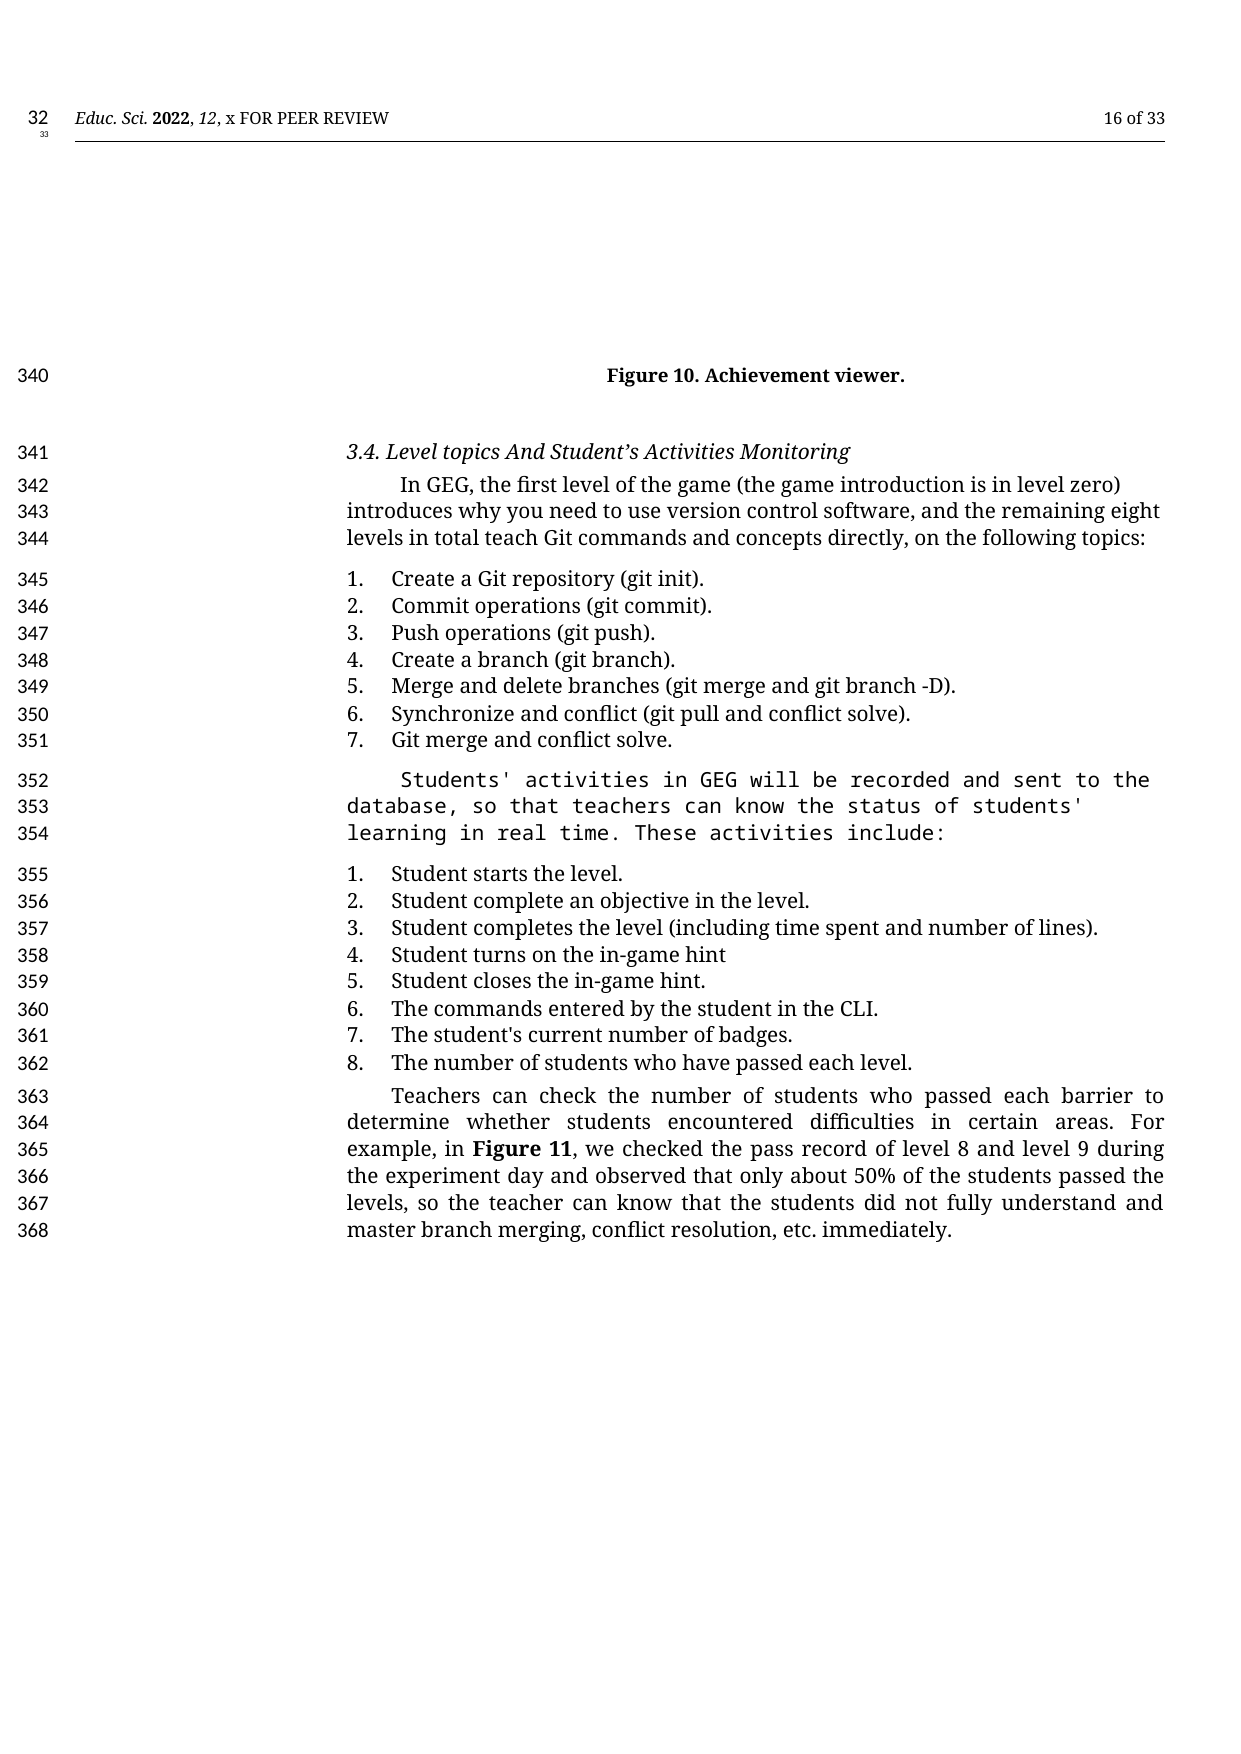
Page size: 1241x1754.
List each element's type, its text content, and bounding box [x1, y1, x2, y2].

list Synchronize and conflict (git pull and conflict solve). [347, 699, 1165, 726]
list Student turns on the in-game hint [347, 940, 1165, 967]
list Push operations (git push). [347, 618, 1165, 645]
text Teachers can check the number of students who passed each barrier to determine whether students encountered difficulties in certain areas. For example, in Figure 11, we checked the pass record of level 8 and level 9 during the experiment day and observed that only about 50% of the students passed the levels, so the teacher can know that the students did not fully understand and master branch merging, conflict resolution, etc. immediately. [347, 1082, 1165, 1244]
list The number of students who have passed each level. [347, 1048, 1165, 1075]
subtitle 3.4. Level topics And Student’s Activities Monitoring [347, 438, 1165, 464]
list Merge and delete branches (git merge and git branch -D). [347, 672, 1165, 699]
list Git merge and conflict solve. [347, 726, 1165, 753]
list Commit operations (git commit). [347, 591, 1165, 618]
list Create a Git repository (git init). [347, 564, 1165, 591]
subtitle In GEG, the first level of the game (the game introduction is in level zero) introduces why you need to use version control software, and the remaining eight levels in total teach Git commands and concepts directly, on the following topics: [347, 471, 1165, 552]
list Student completes the level (including time spent and number of lines). [347, 913, 1165, 940]
list Student starts the level. [347, 859, 1165, 886]
subtitle Students' activities in GEG will be recorded and sent to the database, so that teachers can know the status of students' learning in real time. These activities include: [347, 766, 1165, 847]
list The student's current number of badges. [347, 1021, 1165, 1048]
text Figure 10. Achievement viewer. [347, 363, 1165, 388]
list Student closes the in-game hint. [347, 967, 1165, 994]
list Create a branch (git branch). [347, 645, 1165, 672]
list Student complete an objective in the level. [347, 886, 1165, 913]
list The commands entered by the student in the CLI. [347, 994, 1165, 1021]
